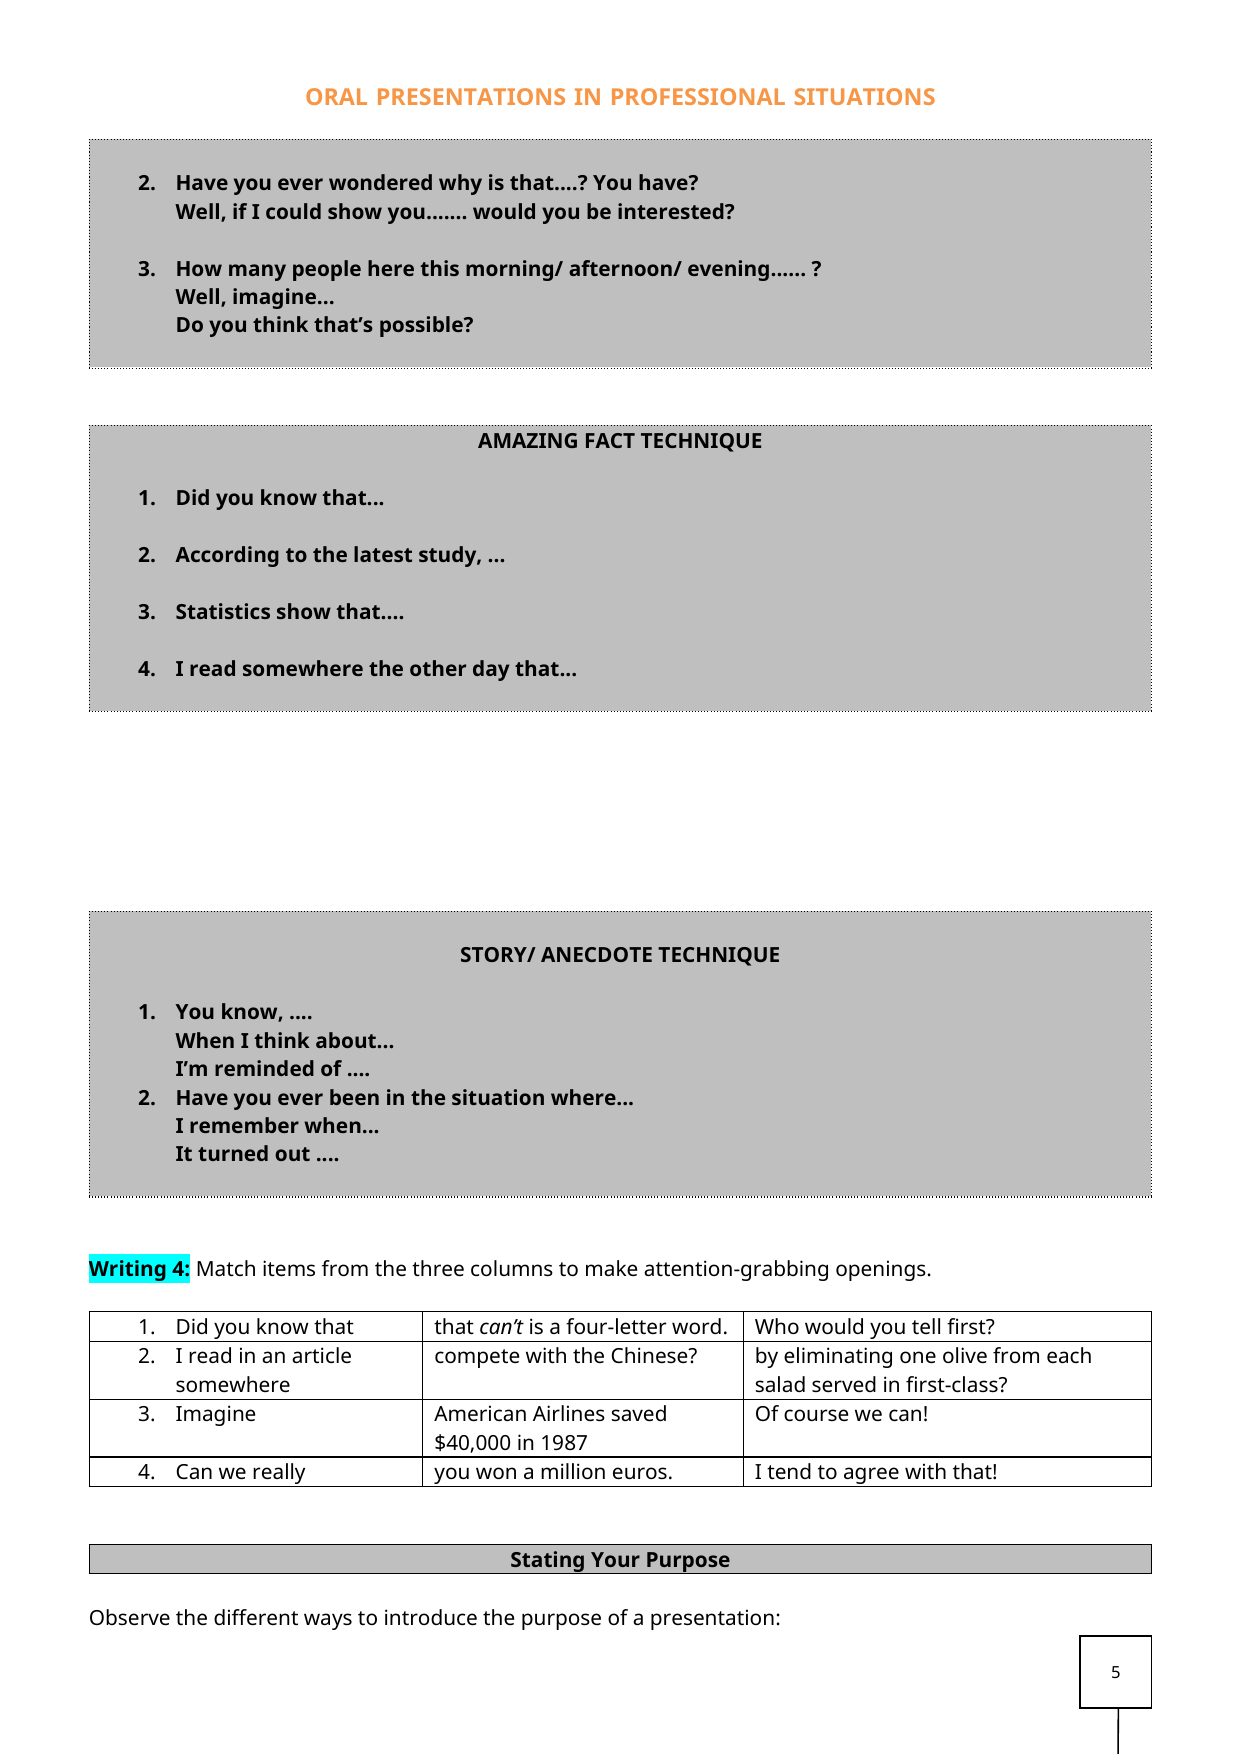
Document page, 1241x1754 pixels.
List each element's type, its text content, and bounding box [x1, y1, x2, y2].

table_header PROBLEM TECHNIQUE Suppose..... How would you.....? Have you ever wondered why is that....? You have? Well, if I could show you....... would you be interested? How many people here this morning/ afternoon/ evening...... ? Well, imagine... Do you think that’s possible? [89, 139, 1151, 367]
table_cell compete with the Chinese? [423, 1342, 743, 1398]
table_cell Of course we can! [744, 1400, 1151, 1456]
table_cell American Airlines saved $40,000 in 1987 [423, 1400, 743, 1456]
table_header Stating Your Purpose [90, 1545, 1151, 1573]
text Writing 4: Match items from the three columns to make attention-grabbing openings. [89, 1254, 1152, 1283]
table_cell by eliminating one olive from each salad served in first-class? [744, 1342, 1151, 1398]
table_cell I tend to agree with that! [744, 1458, 1151, 1486]
table_header that can’t is a four-letter word. [423, 1312, 743, 1341]
table_header AMAZING FACT TECHNIQUE Did you know that... According to the latest study, ... Statistics show that.... I read somewhere the other day that... [89, 425, 1151, 711]
table_header Who would you tell first? [744, 1312, 1151, 1341]
table_header STORY/ ANECDOTE TECHNIQUE You know, .... When I think about... I’m reminded of .... Have you ever been in the situation where... I remember when... It turned out .... [89, 911, 1151, 1196]
text Observe the different ways to introduce the purpose of a presentation: [89, 1603, 1152, 1631]
table_cell I read in an article somewhere [90, 1342, 422, 1398]
table_cell Can we really [90, 1458, 422, 1486]
table_header Did you know that [90, 1312, 422, 1341]
table_cell Imagine [90, 1400, 422, 1456]
table_cell you won a million euros. [423, 1458, 743, 1486]
